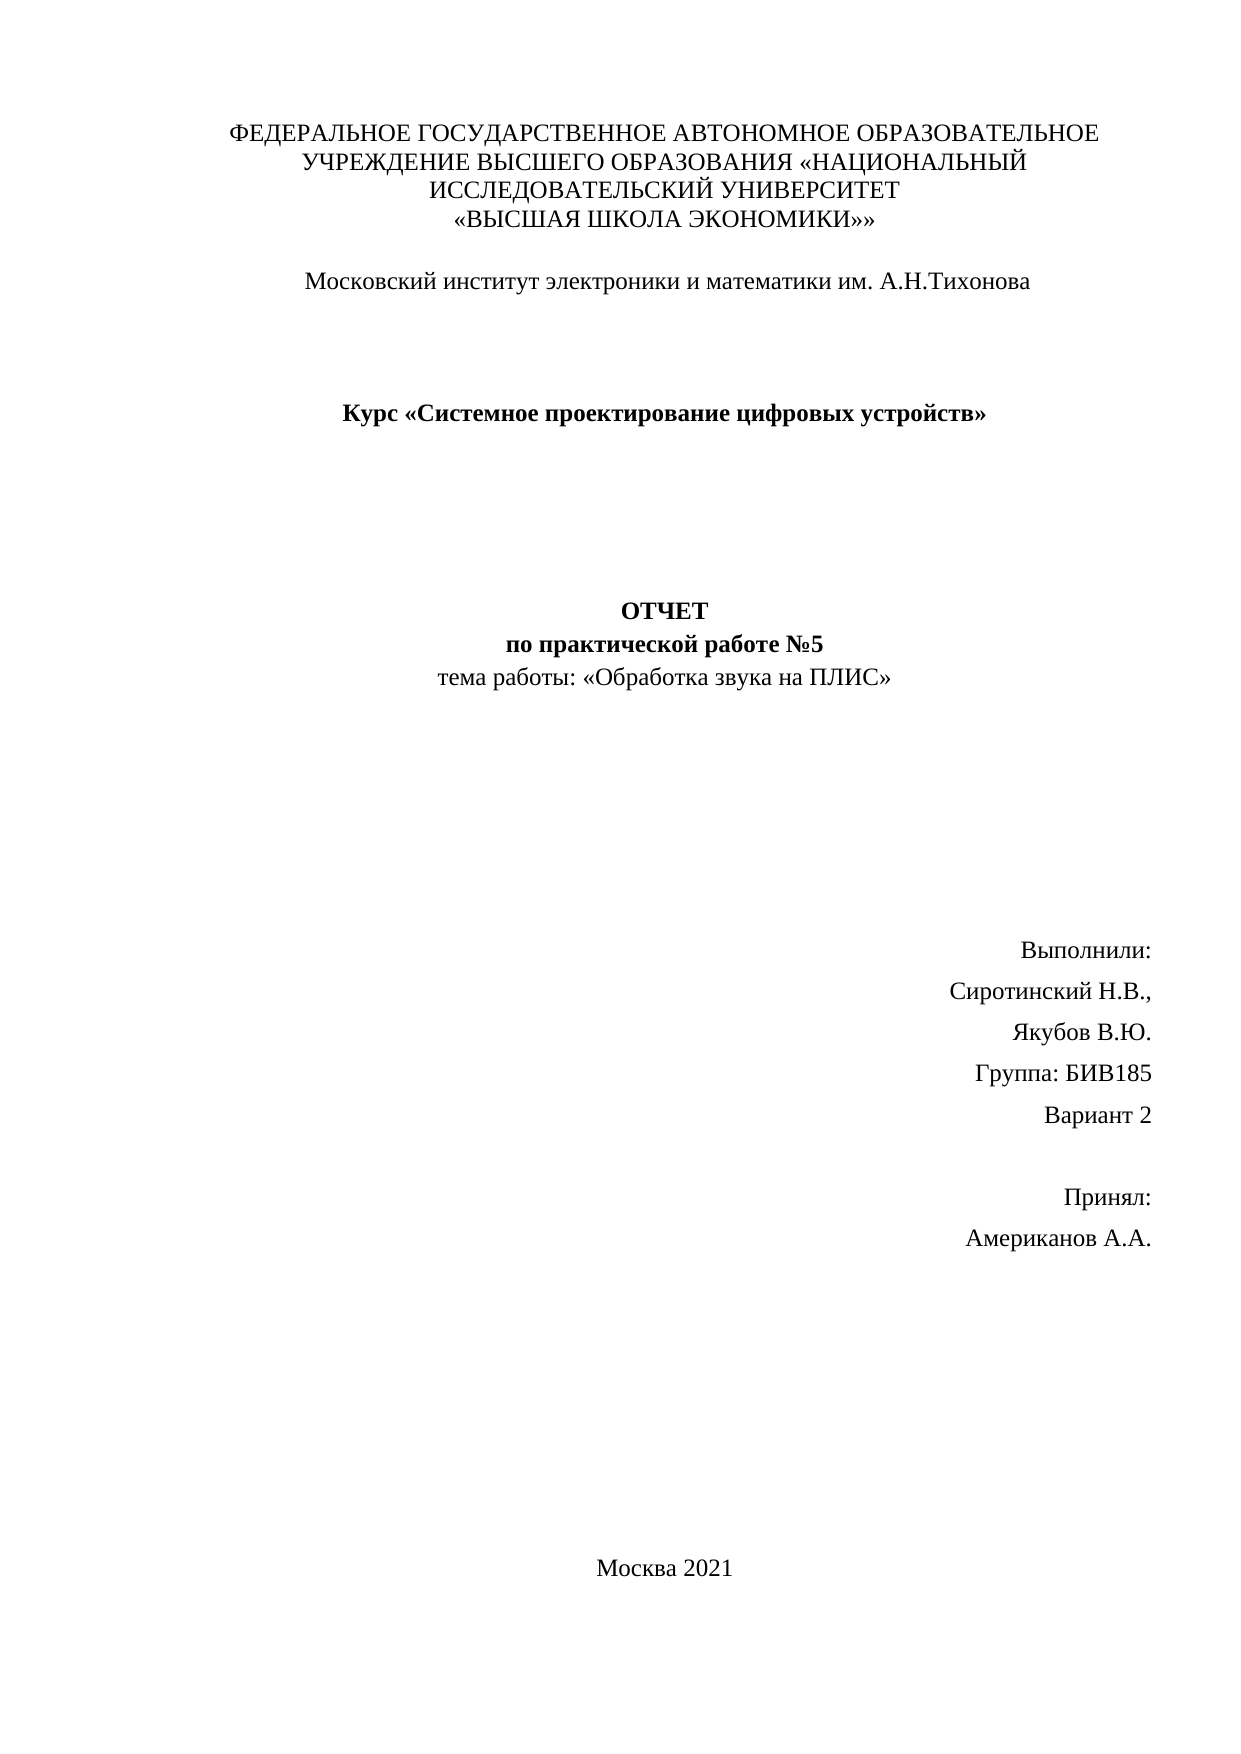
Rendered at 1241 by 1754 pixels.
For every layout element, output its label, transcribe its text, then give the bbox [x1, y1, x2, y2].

text тема работы: «Обработка звука на ПЛИС» [177, 662, 1152, 691]
text Принял: [694, 1182, 1152, 1211]
text Группа: БИВ185 [694, 1058, 1152, 1087]
text по практической работе №5 [177, 629, 1152, 658]
text Московский институт электроники и математики им. А.Н.Тихонова [177, 266, 1152, 295]
text Вариант 2 [694, 1100, 1152, 1128]
text Якубов В.Ю. [694, 1017, 1152, 1046]
text ФЕДЕРАЛЬНОЕ ГОСУДАРСТВЕННОЕ АВТОНОМНОЕ ОБРАЗОВАТЕЛЬНОЕ УЧРЕЖДЕНИЕ ВЫСШЕГО ОБРАЗОВАНИЯ «НАЦИОНАЛЬНЫЙ ИССЛЕДОВАТЕЛЬСКИЙ УНИВЕРСИТЕТ [177, 118, 1152, 204]
text Курс «Системное проектирование цифровых устройств» [177, 398, 1152, 427]
text Сиротинский Н.В., [694, 976, 1152, 1005]
text «ВЫСШАЯ ШКОЛА ЭКОНОМИКИ»» [177, 204, 1152, 233]
text Москва 2021 [177, 1553, 1152, 1582]
text Выполнили: [694, 935, 1152, 963]
text ОТЧЕТ [177, 596, 1152, 625]
text Американов А.А. [694, 1223, 1152, 1252]
